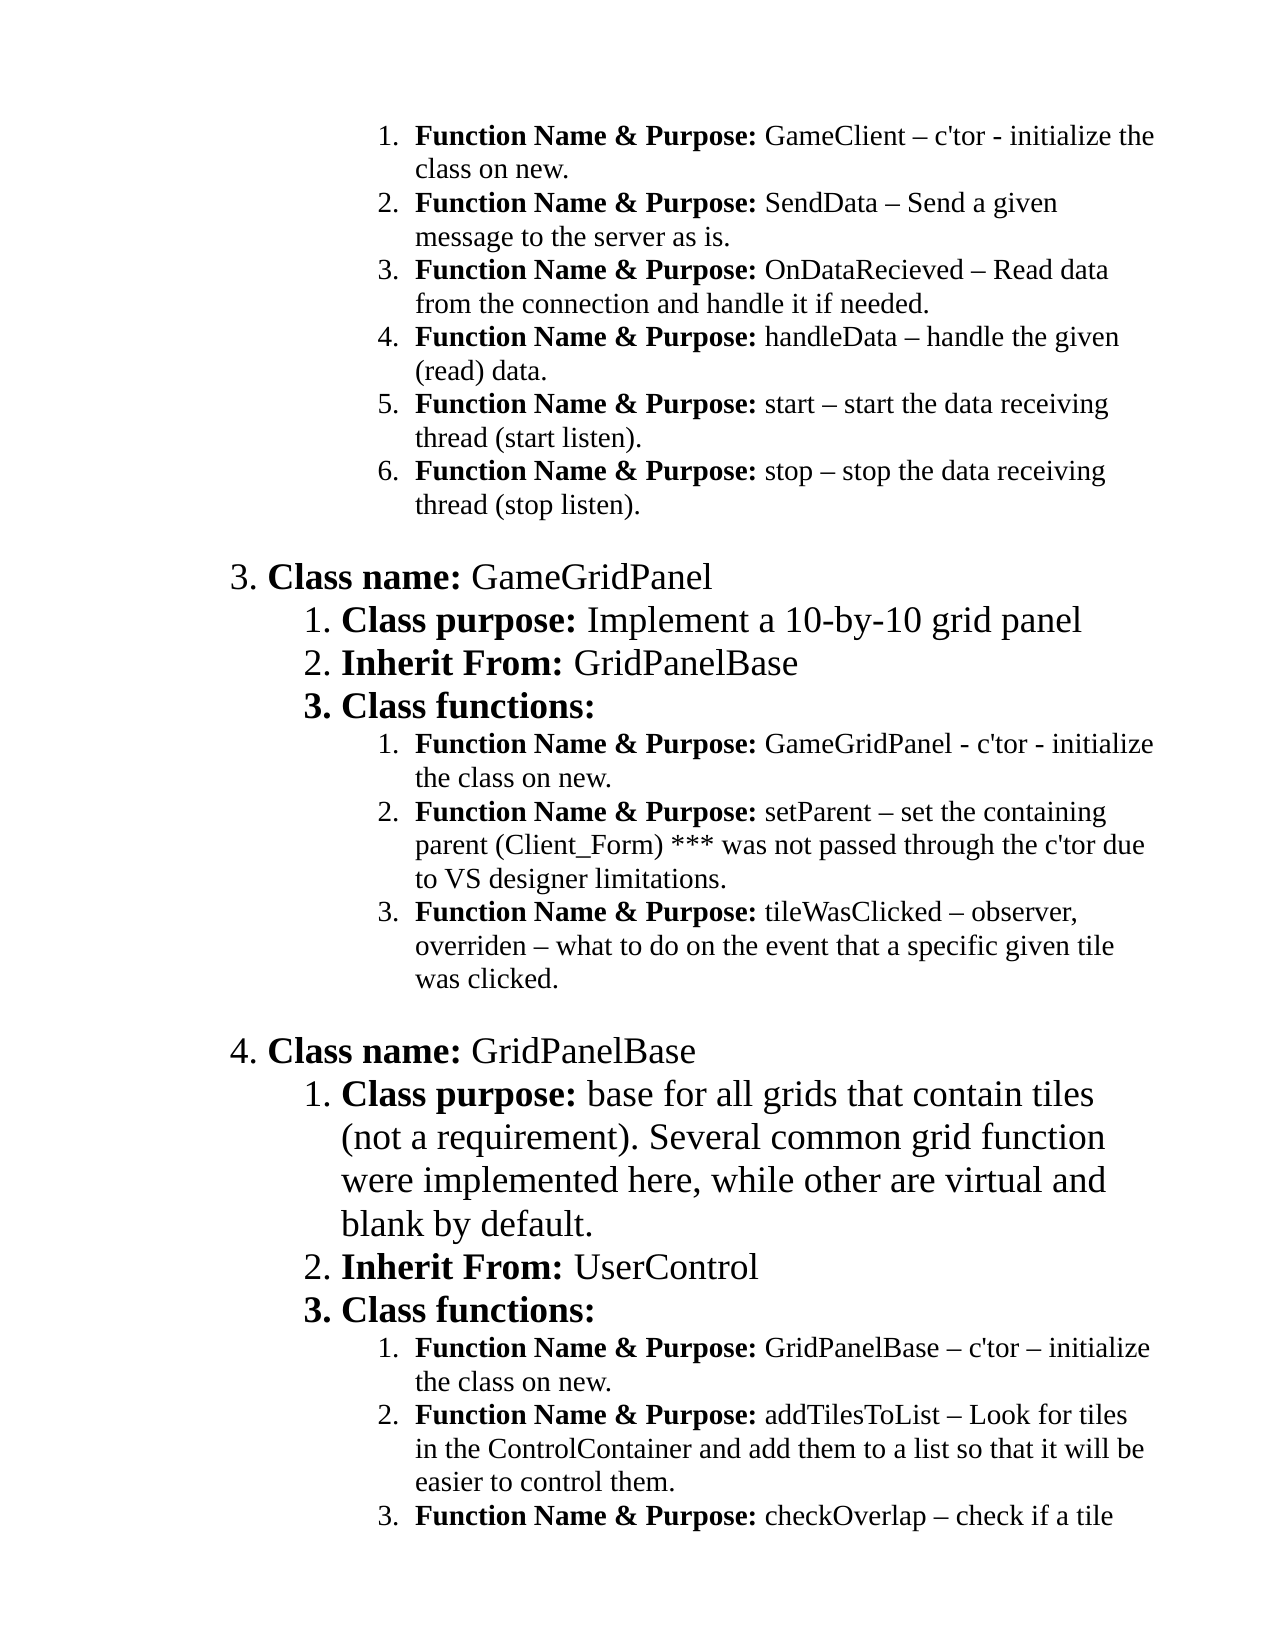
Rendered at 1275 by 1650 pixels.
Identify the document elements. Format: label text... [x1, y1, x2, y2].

list Inherit From: GridPanelBase [303, 640, 1157, 683]
list Function Name & Purpose: GameGridPanel - c'tor - initialize the class on new. [377, 727, 1157, 794]
list Function Name & Purpose: stop – stop the data receiving thread (stop listen). [377, 453, 1157, 521]
list Class functions: [303, 683, 1157, 727]
list Function Name & Purpose: tileWasClicked – observer, overriden – what to do on the event that a specific given tile was clicked. [377, 894, 1157, 995]
list Class name: GridPanelBase [229, 1028, 1157, 1072]
list Function Name & Purpose: GameClient – c'tor - initialize the class on new. [377, 118, 1157, 185]
list Function Name & Purpose: addTilesToList – Look for tiles in the ControlContainer and add them to a list so that it will be easier to control them. [377, 1397, 1157, 1498]
list Function Name & Purpose: SendData – Send a given message to the server as is. [377, 185, 1157, 252]
list Function Name & Purpose: handleData – handle the given (read) data. [377, 319, 1157, 386]
list Function Name & Purpose: checkOverlap – check if a tile [377, 1498, 1157, 1532]
list Class name: GameGridPanel [229, 554, 1157, 597]
list Class functions: [303, 1287, 1157, 1330]
list Inherit From: UserControl [303, 1244, 1157, 1287]
list Function Name & Purpose: start – start the data receiving thread (start listen). [377, 386, 1157, 453]
list Function Name & Purpose: OnDataRecieved – Read data from the connection and handle it if needed. [377, 252, 1157, 319]
list Function Name & Purpose: GridPanelBase – c'tor – initialize the class on new. [377, 1330, 1157, 1397]
list Class purpose: Implement a 10-by-10 grid panel [303, 597, 1157, 640]
list Class purpose: base for all grids that contain tiles (not a requirement). Several common grid function were implemented here, while other are virtual and blank by default. [303, 1072, 1157, 1244]
list Function Name & Purpose: setParent – set the containing parent (Client_Form) *** was not passed through the c'tor due to VS designer limitations. [377, 794, 1157, 894]
